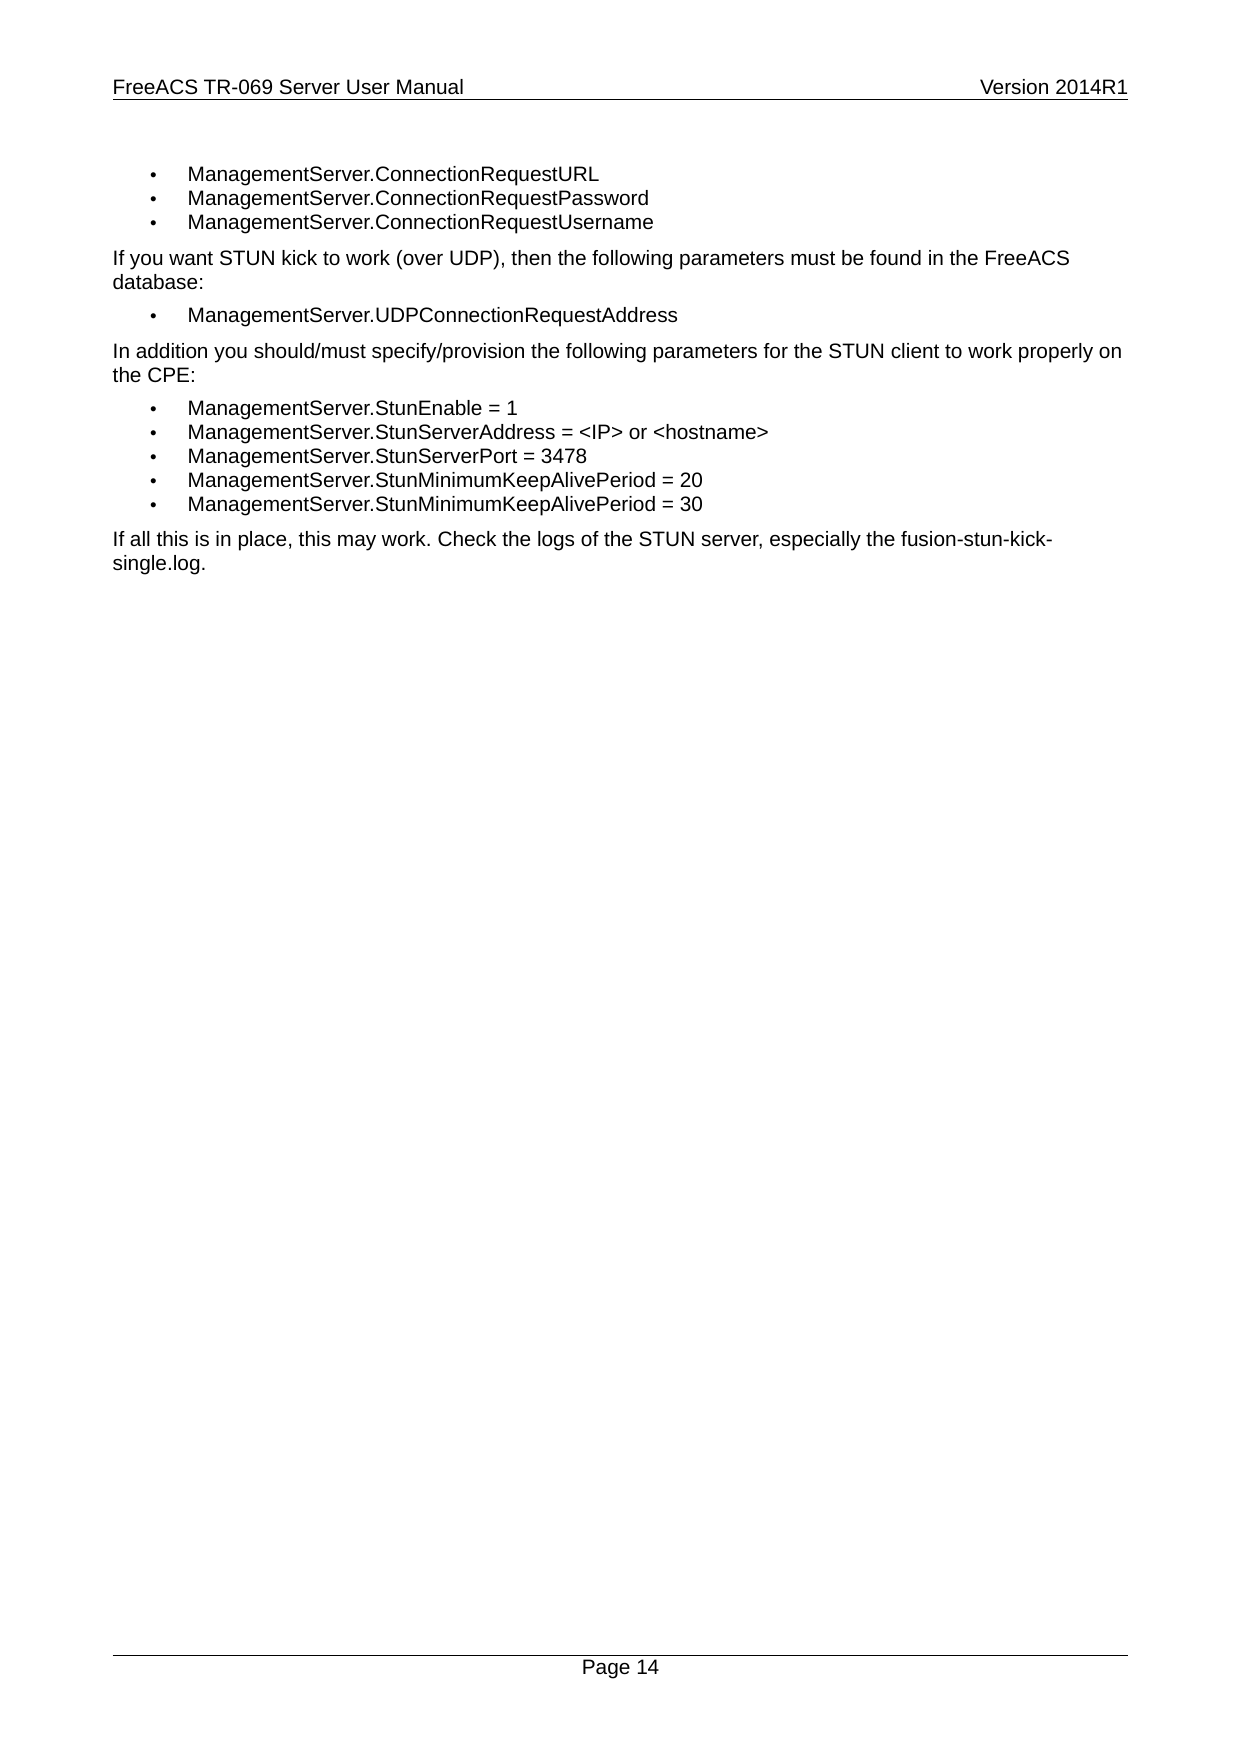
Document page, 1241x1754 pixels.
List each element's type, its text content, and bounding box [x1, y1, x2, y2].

list ManagementServer.StunMinimumKeepAlivePeriod = 30 [150, 491, 1128, 515]
list ManagementServer.UDPConnectionRequestAddress [150, 303, 1128, 327]
list ManagementServer.ConnectionRequestUsername [150, 210, 1128, 234]
list ManagementServer.ConnectionRequestURL [150, 162, 1128, 186]
list ManagementServer.StunServerPort = 3478 [150, 443, 1128, 467]
list ManagementServer.StunServerAddress = <IP> or <hostname> [150, 419, 1128, 443]
text In addition you should/must specify/provision the following parameters for the STUN client to work properly on the CPE: [112, 339, 1128, 387]
list ManagementServer.StunEnable = 1 [150, 396, 1128, 419]
text If all this is in place, this may work. Check the logs of the STUN server, especially the fusion-stun-kick-single.log. [112, 527, 1128, 575]
list ManagementServer.StunMinimumKeepAlivePeriod = 20 [150, 467, 1128, 491]
list ManagementServer.ConnectionRequestPassword [150, 186, 1128, 210]
text If you want STUN kick to work (over UDP), then the following parameters must be found in the FreeACS database: [112, 246, 1128, 294]
